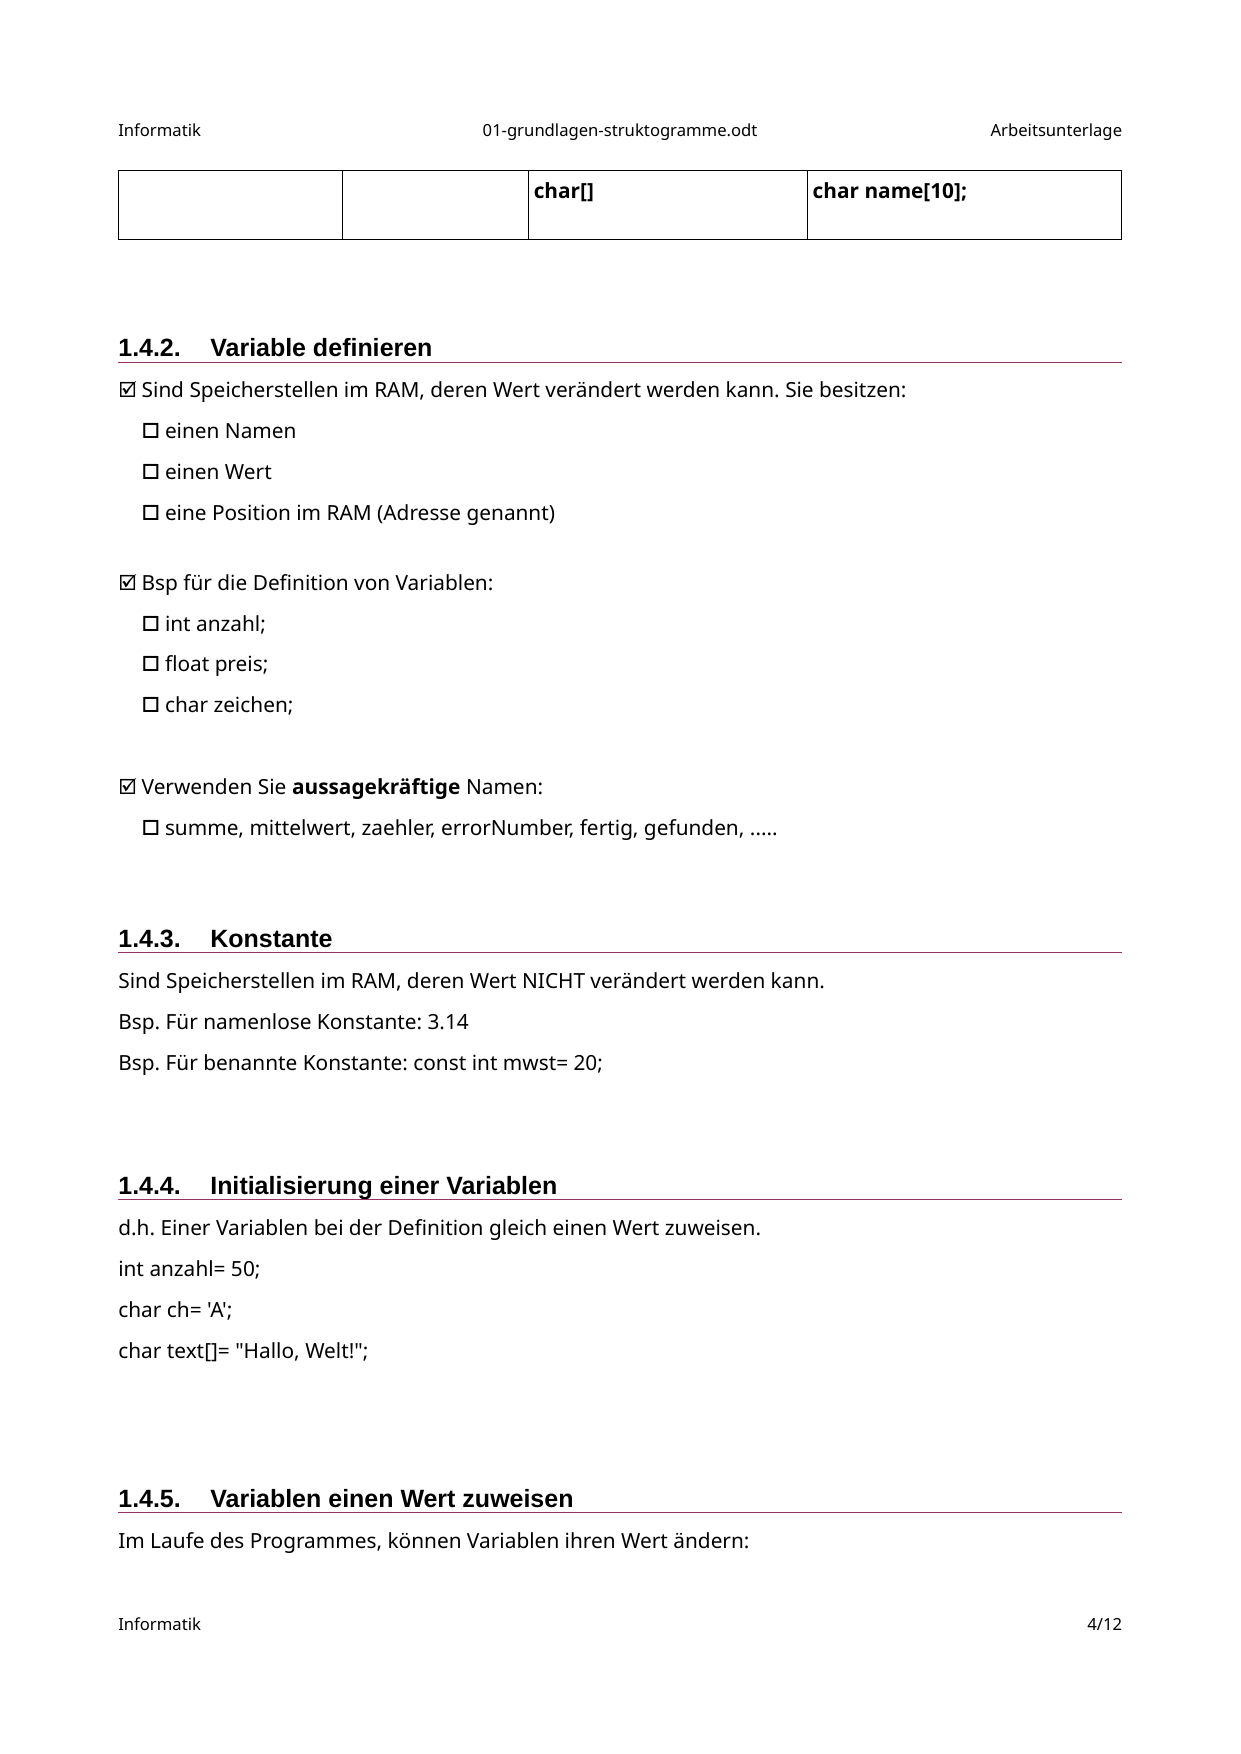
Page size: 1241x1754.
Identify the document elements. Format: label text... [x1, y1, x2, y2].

text char ch= 'A'; [118, 1295, 1122, 1323]
list Sind Speicherstellen im RAM, deren Wert verändert werden kann. Sie besitzen: [118, 376, 1122, 404]
list Verwenden Sie aussagekräftige Namen: [118, 772, 1122, 801]
table_cell [119, 171, 342, 239]
table_cell char[] [529, 171, 807, 239]
table_cell [343, 171, 528, 239]
text char text[]= "Hallo, Welt!"; [118, 1336, 1122, 1364]
list einen Wert [141, 457, 1122, 486]
table_cell char name[10]; [808, 171, 1121, 239]
text d.h. Einer Variablen bei der Definition gleich einen Wert zuweisen. [118, 1213, 1122, 1241]
text int anzahl= 50; [118, 1254, 1122, 1282]
subtitle Variable definieren [118, 333, 1122, 362]
list summe, mittelwert, zaehler, errorNumber, fertig, gefunden, ..... [141, 813, 1122, 842]
list eine Position im RAM (Adresse genannt) [141, 498, 1122, 555]
list Bsp für die Definition von Variablen: [118, 568, 1122, 596]
list char zeichen; [141, 691, 1122, 719]
text Bsp. Für namenlose Konstante: 3.14 [118, 1007, 1122, 1035]
text Sind Speicherstellen im RAM, deren Wert NICHT verändert werden kann. [118, 966, 1122, 994]
subtitle Konstante [118, 924, 1122, 952]
subtitle Variablen einen Wert zuweisen [118, 1483, 1122, 1512]
text Im Laufe des Programmes, können Variablen ihren Wert ändern: [118, 1526, 1122, 1554]
list int anzahl; [141, 609, 1122, 637]
text Bsp. Für benannte Konstante: const int mwst= 20; [118, 1048, 1122, 1076]
list float preis; [141, 649, 1122, 678]
list einen Namen [141, 416, 1122, 445]
subtitle Initialisierung einer Variablen [118, 1171, 1122, 1199]
